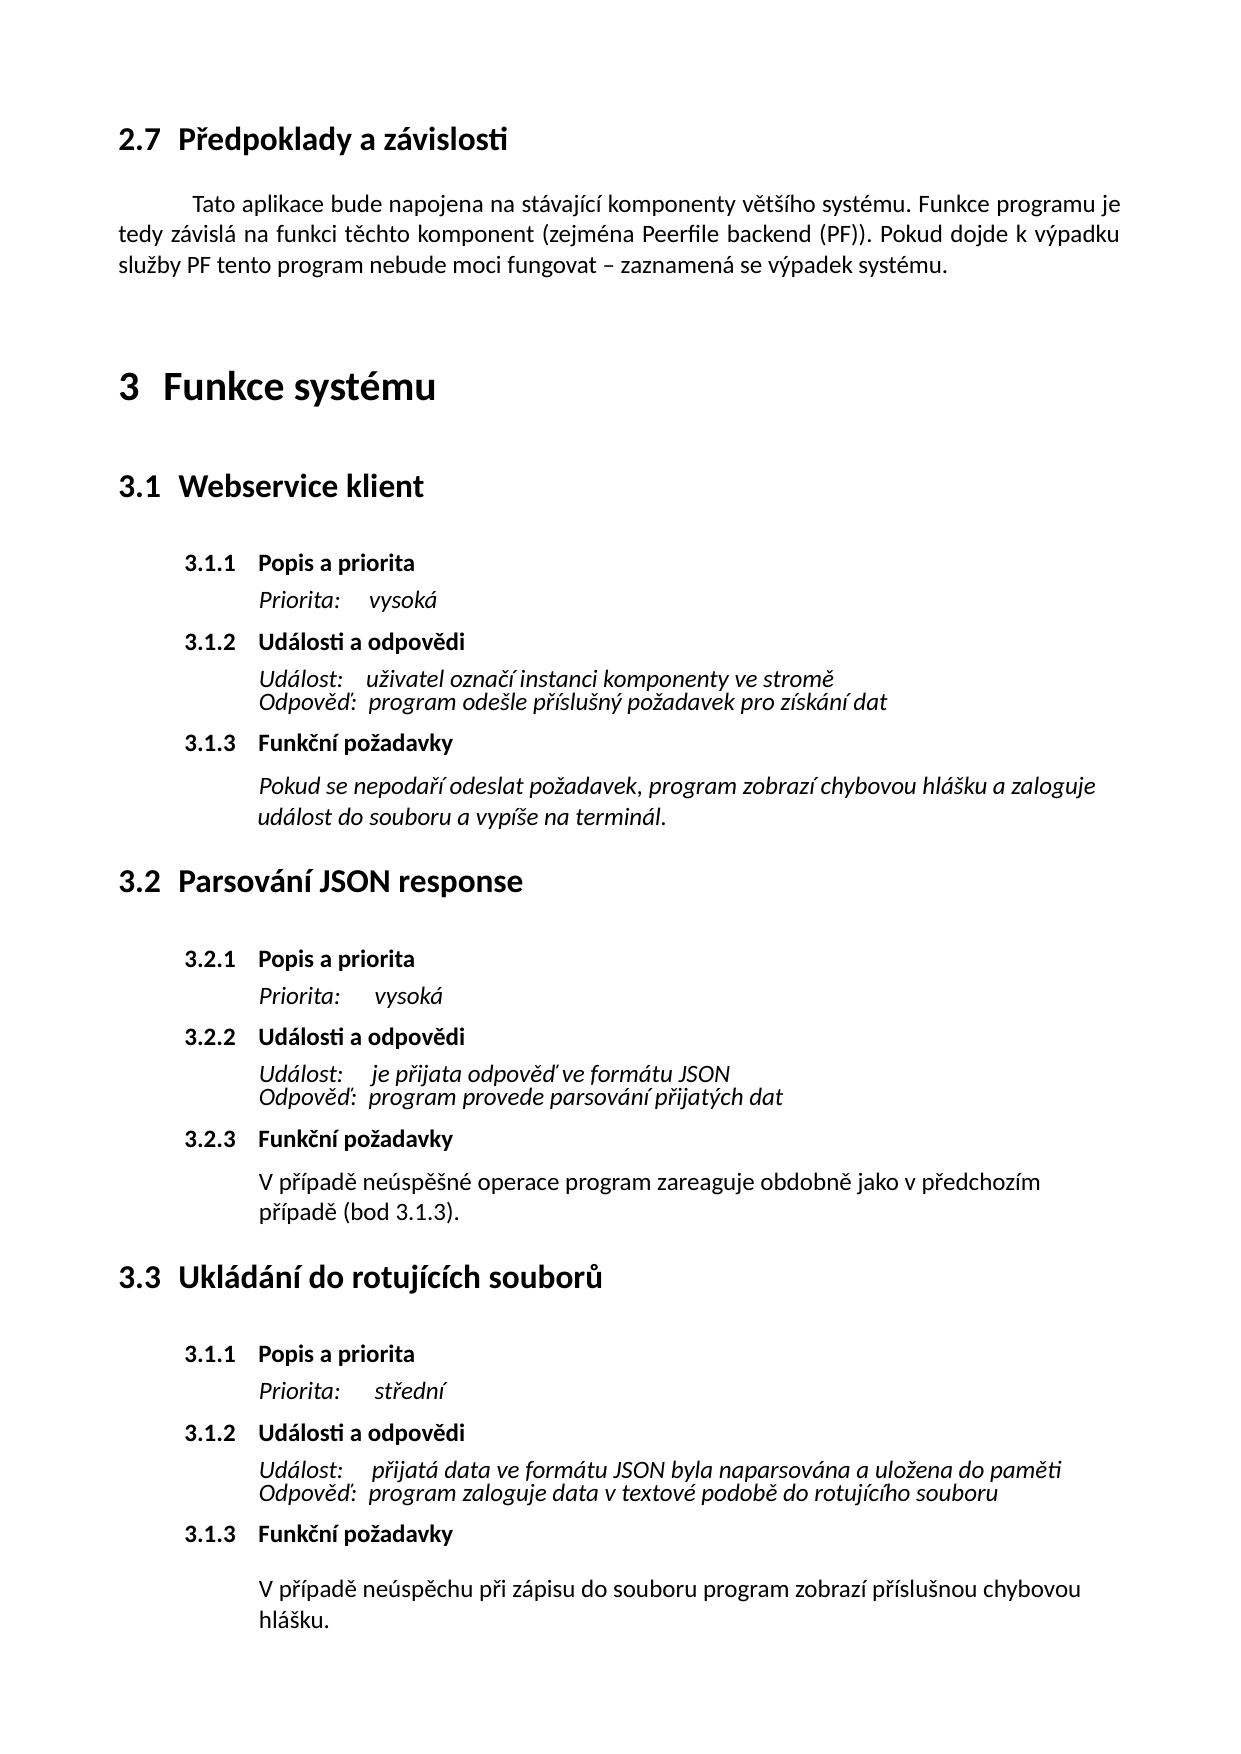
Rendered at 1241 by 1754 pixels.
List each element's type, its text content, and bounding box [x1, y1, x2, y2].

text Událost: je přijata odpověď ve formátu JSON [259, 1064, 1122, 1087]
subtitle Ukládání do rotujících souborů [118, 1256, 1122, 1297]
text 3.1.3 Funkční požadavky [184, 1518, 1122, 1549]
subtitle Parsování JSON response [118, 861, 1122, 901]
text 3.1.3 Funkční požadavky [184, 727, 1122, 758]
text Událost: uživatel označí instanci komponenty ve stromě [259, 669, 1122, 692]
text V případě neúspěšné operace program zareaguje obdobně jako v předchozím případě (bod 3.1.3). [259, 1166, 1122, 1227]
text 3.1.2 Události a odpovědi [184, 626, 1122, 656]
subtitle Předpoklady a závislosti [118, 118, 1122, 159]
text 3.1.1 Popis a priorita [184, 1338, 1122, 1369]
text 3.2.1 Popis a priorita [184, 943, 1122, 973]
text Tato aplikace bude napojena na stávající komponenty většího systému. Funkce programu je tedy závislá na funkci těchto komponent (zejména Peerfile backend (PF)). Pokud dojde k výpadku služby PF tento program nebude moci fungovat – zaznamená se výpadek systému. [118, 188, 1122, 279]
text 3.1.2 Události a odpovědi [184, 1417, 1122, 1447]
text Priorita: vysoká [259, 591, 1122, 613]
text 3.2.3 Funkční požadavky [184, 1123, 1122, 1153]
text 3.1.1 Popis a priorita [184, 547, 1122, 578]
text Pokud se nepodaří odeslat požadavek, program zobrazí chybovou hlášku a zaloguje událost do souboru a vypíše na terminál. [257, 770, 1122, 831]
text Priorita: střední [259, 1381, 1122, 1404]
text Priorita: vysoká [259, 986, 1122, 1009]
text Odpověď: program odešle příslušný požadavek pro získání dat [259, 692, 1122, 715]
subtitle Funkce systému [118, 360, 1122, 411]
text Odpověď: program provede parsování přijatých dat [259, 1087, 1122, 1110]
text Odpověď: program zaloguje data v textové podobě do rotujícího souboru [259, 1483, 1122, 1506]
text Událost: přijatá data ve formátu JSON byla naparsována a uložena do paměti [259, 1460, 1122, 1483]
subtitle Webservice klient [118, 465, 1122, 506]
text 3.2.2 Události a odpovědi [184, 1021, 1122, 1052]
text V případě neúspěchu při zápisu do souboru program zobrazí příslušnou chybovou hlášku. [259, 1574, 1122, 1635]
